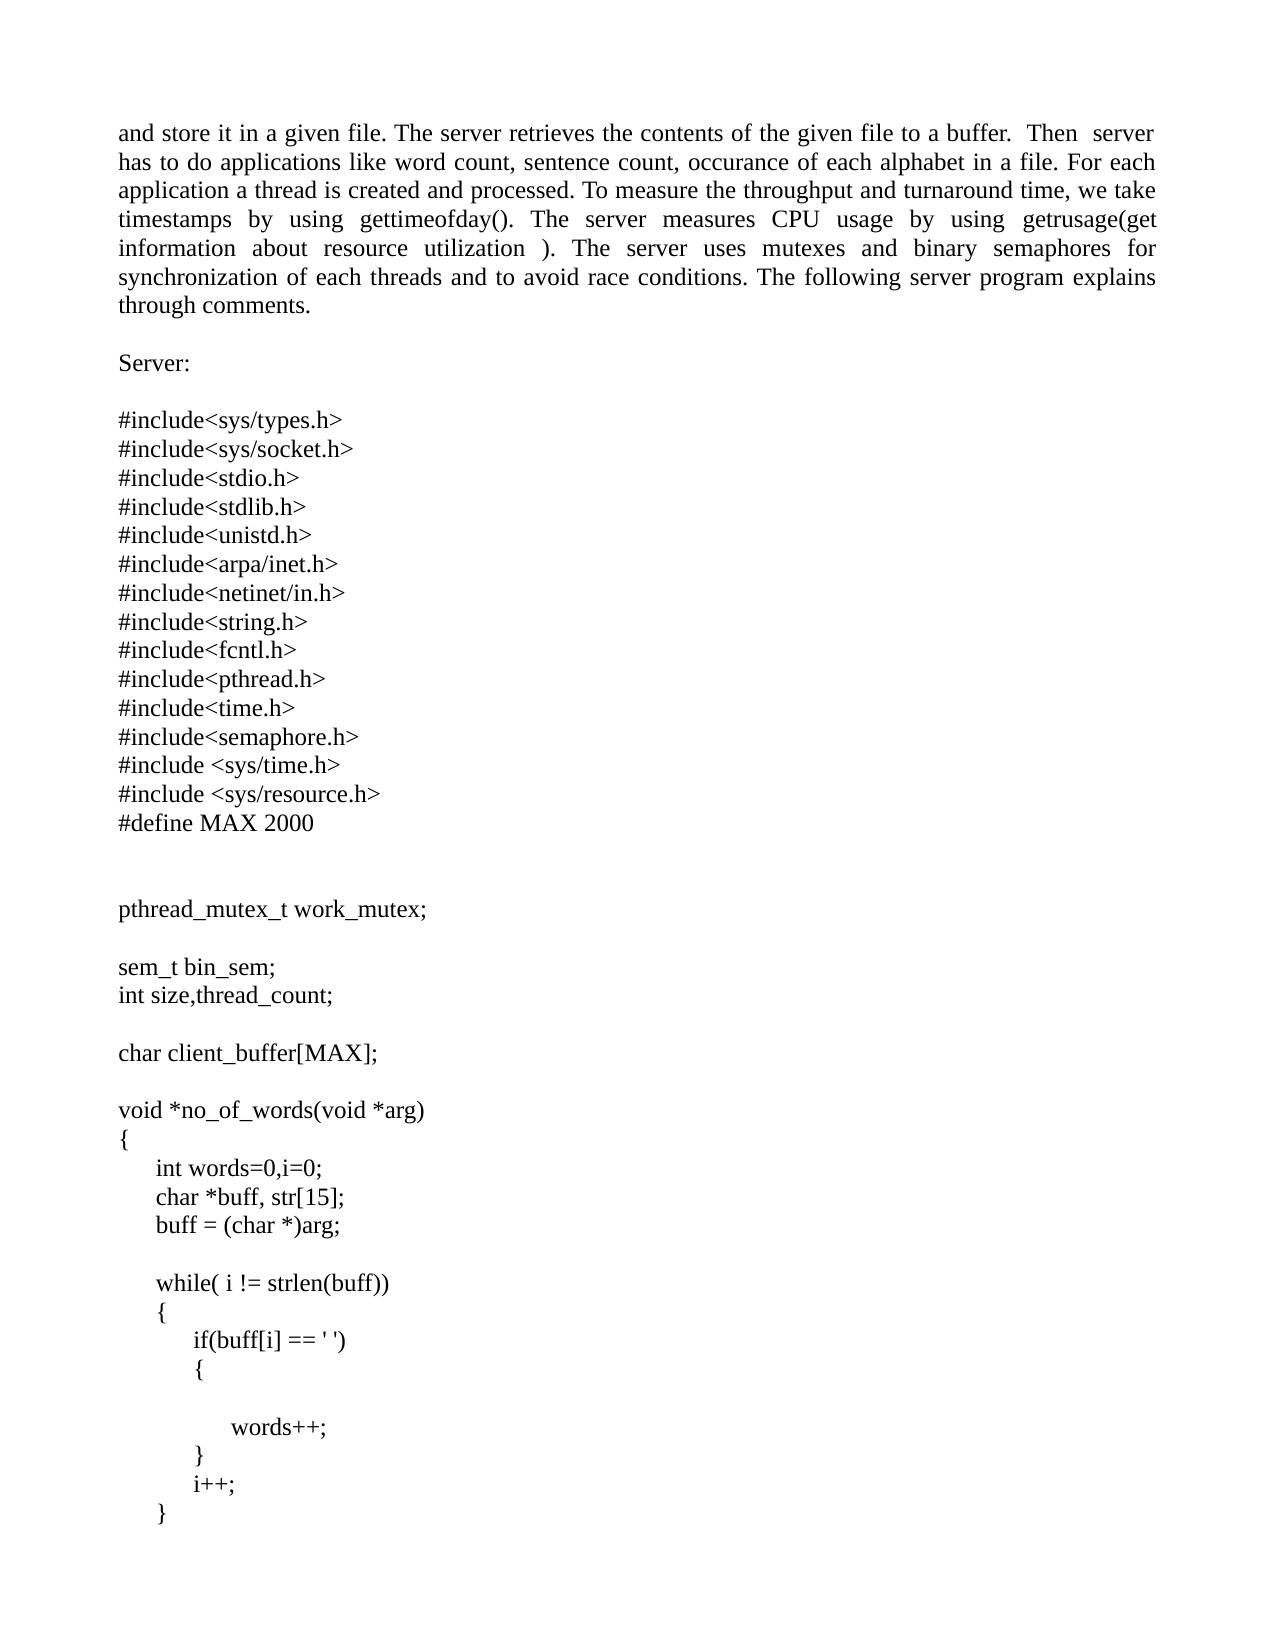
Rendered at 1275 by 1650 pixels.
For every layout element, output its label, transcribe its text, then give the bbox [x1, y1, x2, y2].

list { [118, 1297, 1157, 1326]
list #include<stdio.h> [118, 463, 1157, 492]
list Server: [118, 348, 1157, 377]
list int words=0,i=0; [118, 1153, 1157, 1182]
list char client_buffer[MAX]; [118, 1038, 1157, 1067]
list #include<netinet/in.h> [118, 578, 1157, 607]
list #include<string.h> [118, 607, 1157, 636]
list #include<semaphore.h> [118, 722, 1157, 751]
list char *buff, str[15]; [118, 1182, 1157, 1211]
list #include <sys/resource.h> [118, 779, 1157, 808]
list #include<unistd.h> [118, 521, 1157, 549]
list i++; [118, 1469, 1157, 1498]
list } [118, 1441, 1157, 1469]
list sem_t bin_sem; [118, 952, 1157, 981]
list #include<fcntl.h> [118, 636, 1157, 664]
list #include<time.h> [118, 693, 1157, 722]
list if(buff[i] == ' ') [118, 1326, 1157, 1354]
list #include<arpa/inet.h> [118, 549, 1157, 578]
list #include<sys/socket.h> [118, 434, 1157, 463]
list buff = (char *)arg; [118, 1211, 1157, 1239]
list int size,thread_count; [118, 981, 1157, 1009]
list #include<sys/types.h> [118, 406, 1157, 434]
list #include<stdlib.h> [118, 492, 1157, 521]
list void *no_of_words(void *arg) [118, 1096, 1157, 1124]
list { [118, 1124, 1157, 1153]
list { [118, 1354, 1157, 1383]
list pthread_mutex_t work_mutex; [118, 894, 1157, 923]
list #include <sys/time.h> [118, 751, 1157, 779]
list while( i != strlen(buff)) [118, 1268, 1157, 1297]
list #include<pthread.h> [118, 664, 1157, 693]
list words++; [118, 1412, 1157, 1441]
list and store it in a given file. The server retrieves the contents of the given file to a buffer. Then server has to do applications like word count, sentence count, occurance of each alphabet in a file. For each application a thread is created and processed. To measure the throughput and turnaround time, we take timestamps by using gettimeofday(). The server measures CPU usage by using getrusage(get information about resource utilization ). The server uses mutexes and binary semaphores for synchronization of each threads and to avoid race conditions. The following server program explains through comments. [118, 118, 1157, 319]
list #define MAX 2000 [118, 808, 1157, 837]
list } [118, 1498, 1157, 1527]
